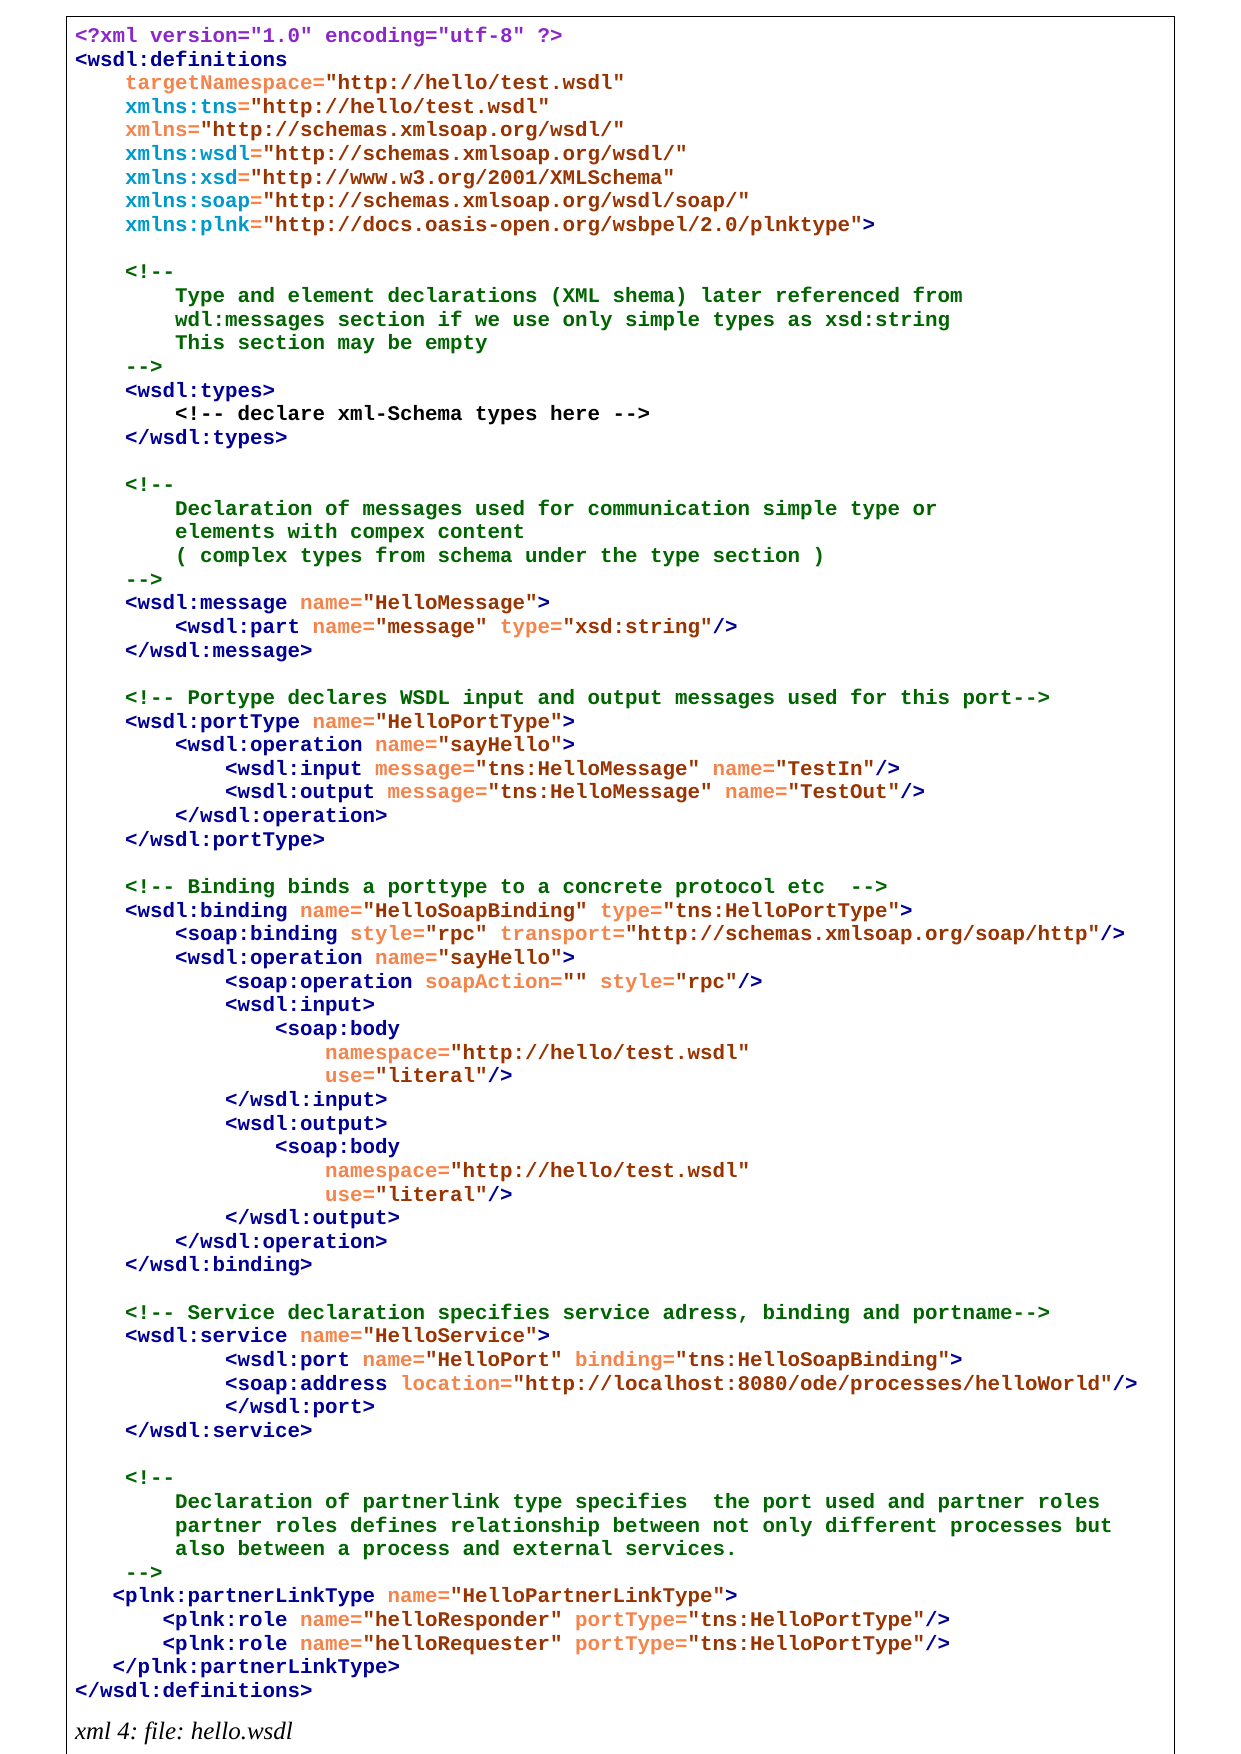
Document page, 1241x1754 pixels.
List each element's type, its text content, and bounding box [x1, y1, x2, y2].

text <?xml version="1.0" encoding="utf-8" ?> <wsdl:definitions targetNamespace="http://hello/test.wsdl" xmlns:tns="http://hello/test.wsdl" xmlns="http://schemas.xmlsoap.org/wsdl/" xmlns:wsdl="http://schemas.xmlsoap.org/wsdl/" xmlns:xsd="http://www.w3.org/2001/XMLSchema" xmlns:soap="http://schemas.xmlsoap.org/wsdl/soap/" xmlns:plnk="http://docs.oasis-open.org/wsbpel/2.0/plnktype"> <!-- Type and element declarations (XML shema) later referenced from wdl:messages section if we use only simple types as xsd:string This section may be empty --> <wsdl:types> <!-- declare xml-Schema types here --> </wsdl:types> <!-- Declaration of messages used for communication simple type or elements with compex content ( complex types from schema under the type section ) --> <wsdl:message name="HelloMessage"> <wsdl:part name="message" type="xsd:string"/> </wsdl:message> <!-- Portype declares WSDL input and output messages used for this port--> <wsdl:portType name="HelloPortType"> <wsdl:operation name="sayHello"> <wsdl:input message="tns:HelloMessage" name="TestIn"/> <wsdl:output message="tns:HelloMessage" name="TestOut"/> </wsdl:operation> </wsdl:portType> <!-- Binding binds a porttype to a concrete protocol etc --> <wsdl:binding name="HelloSoapBinding" type="tns:HelloPortType"> <soap:binding style="rpc" transport="http://schemas.xmlsoap.org/soap/http"/> <wsdl:operation name="sayHello"> <soap:operation soapAction="" style="rpc"/> <wsdl:input> <soap:body namespace="http://hello/test.wsdl" use="literal"/> </wsdl:input> <wsdl:output> <soap:body namespace="http://hello/test.wsdl" use="literal"/> </wsdl:output> </wsdl:operation> </wsdl:binding> <!-- Service declaration specifies service adress, binding and portname--> <wsdl:service name="HelloService"> <wsdl:port name="HelloPort" binding="tns:HelloSoapBinding"> <soap:address location="http://localhost:8080/ode/processes/helloWorld"/> </wsdl:port> </wsdl:service> <!-- Declaration of partnerlink type specifies the port used and partner roles partner roles defines relationship between not only different processes but also between a process and external services. --> <plnk:partnerLinkType name="HelloPartnerLinkType"> <plnk:role name="helloResponder" portType="tns:HelloPortType"/> <plnk:role name="helloRequester" portType="tns:HelloPortType"/> </plnk:partnerLinkType> </wsdl:definitions> [75, 25, 1166, 1704]
text xml 4: file: hello.wsdl [75, 1716, 1166, 1745]
